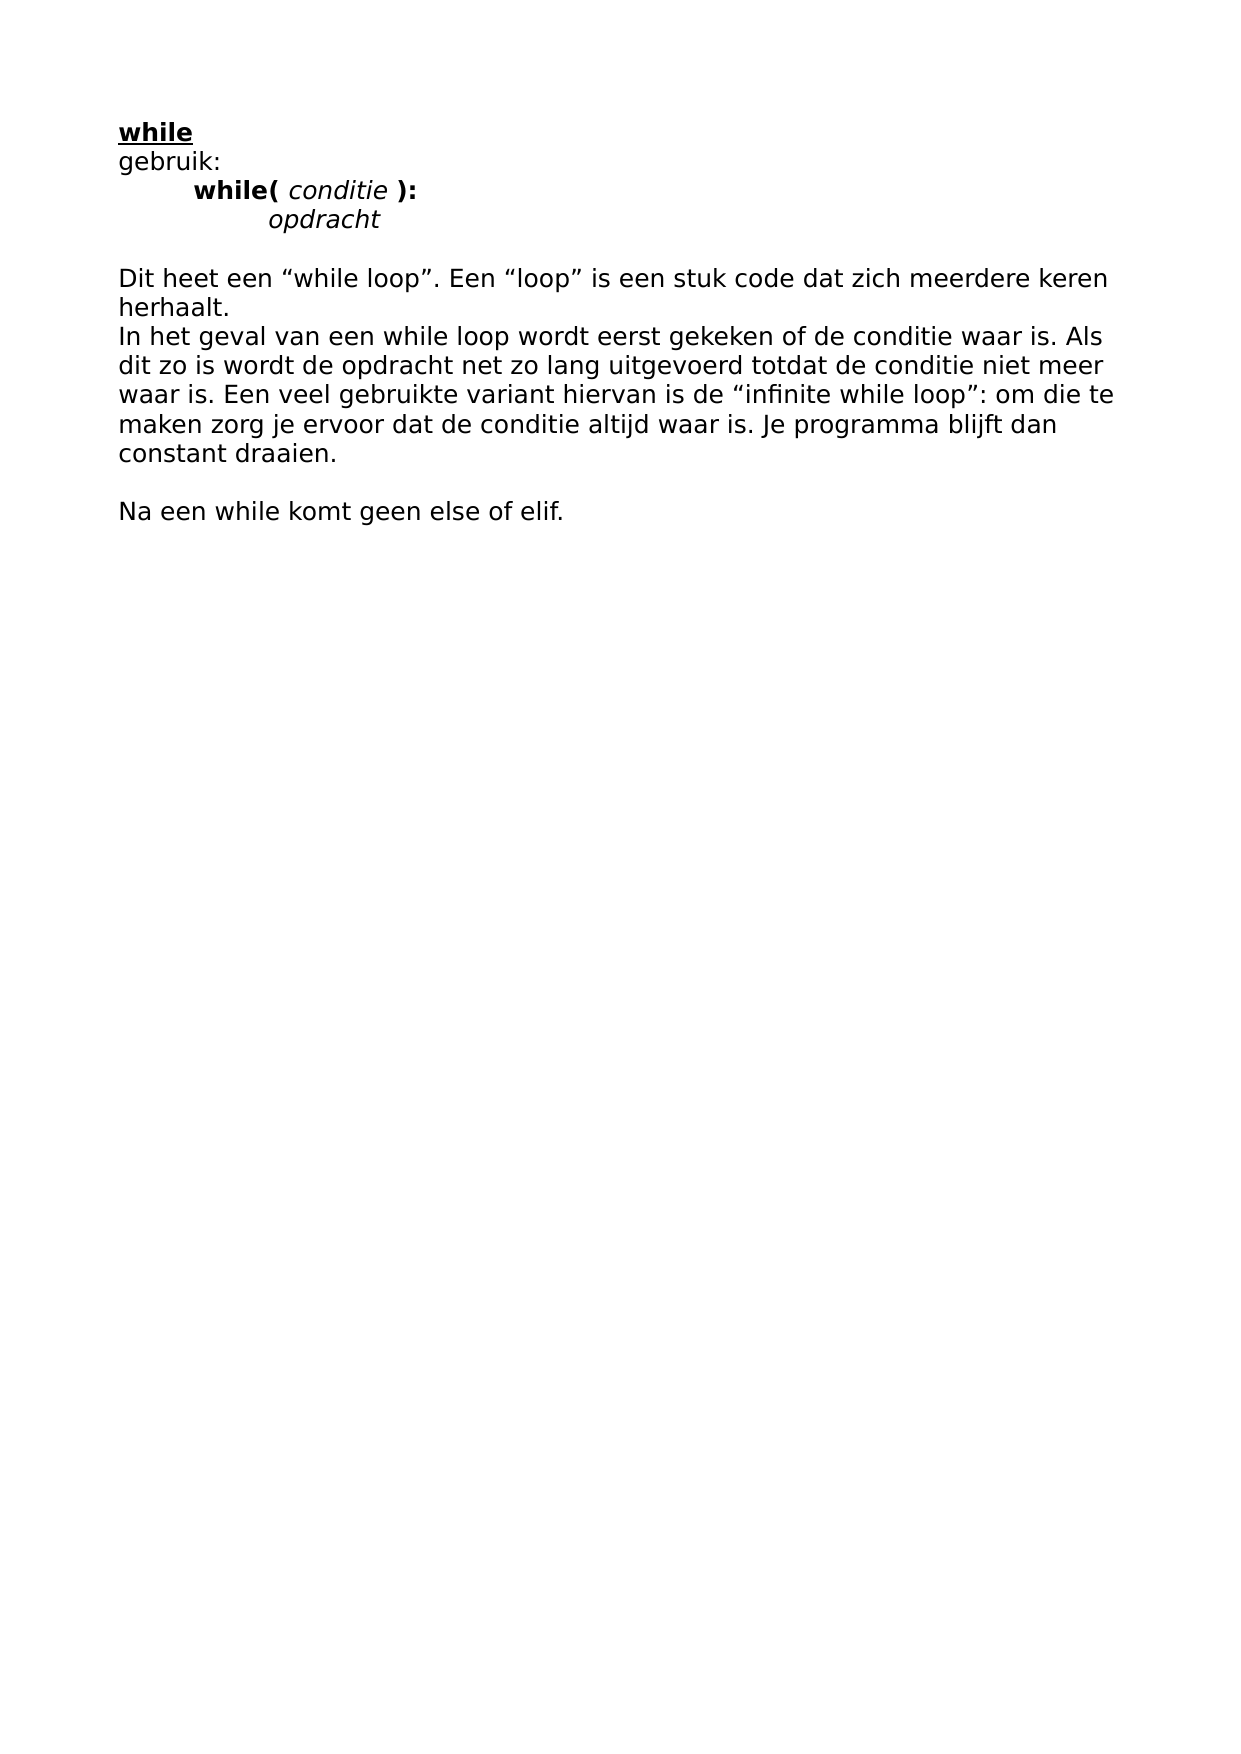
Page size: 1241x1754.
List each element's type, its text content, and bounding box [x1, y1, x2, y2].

text gebruik: [118, 147, 1122, 176]
text while( conditie ): [118, 176, 1122, 206]
text Na een while komt geen else of elif. [118, 497, 1122, 526]
text opdracht [118, 206, 1122, 235]
text while [118, 118, 1122, 147]
text In het geval van een while loop wordt eerst gekeken of de conditie waar is. Als dit zo is wordt de opdracht net zo lang uitgevoerd totdat de conditie niet meer waar is. Een veel gebruikte variant hiervan is de “infinite while loop”: om die te maken zorg je ervoor dat de conditie altijd waar is. Je programma blijft dan constant draaien. [118, 322, 1122, 468]
text Dit heet een “while loop”. Een “loop” is een stuk code dat zich meerdere keren herhaalt. [118, 264, 1122, 322]
